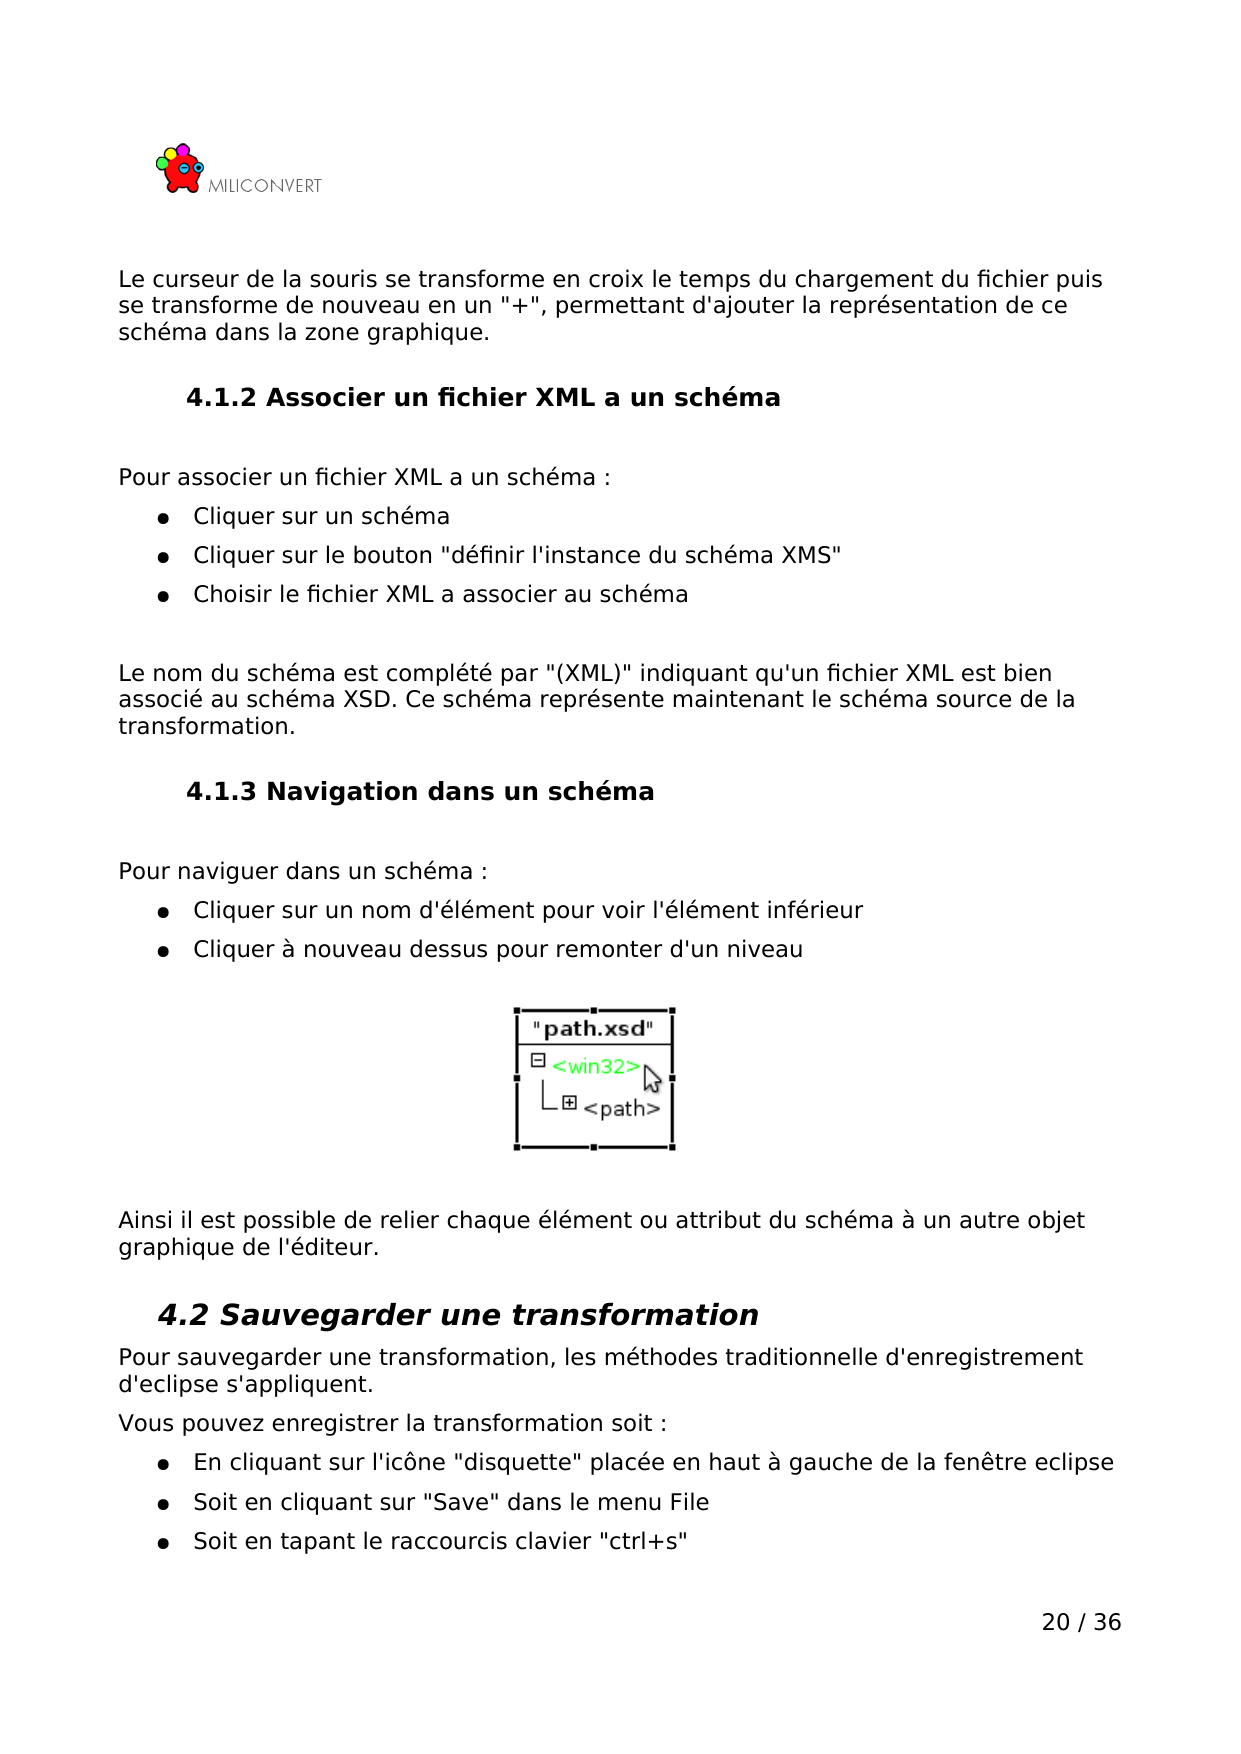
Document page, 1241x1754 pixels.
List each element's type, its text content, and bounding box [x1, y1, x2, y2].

list Soit en cliquant sur "Save" dans le menu File [156, 1489, 1122, 1515]
list Cliquer sur un schéma [156, 503, 1122, 530]
subtitle Navigation dans un schéma [177, 777, 1122, 807]
picture [132, 119, 354, 225]
subtitle Associer un fichier XML a un schéma [177, 383, 1122, 412]
list Cliquer sur un nom d'élément pour voir l'élément inférieur [156, 897, 1122, 924]
subtitle Sauvegarder une transformation [148, 1298, 1122, 1332]
text Ainsi il est possible de relier chaque élément ou attribut du schéma à un autre objet graphique de l'éditeur. [118, 1207, 1122, 1261]
list Choisir le fichier XML a associer au schéma [156, 582, 1122, 608]
picture [500, 993, 693, 1168]
text Pour sauvegarder une transformation, les méthodes traditionnelle d'enregistrement d'eclipse s'appliquent. [118, 1344, 1122, 1398]
text Vous pouvez enregistrer la transformation soit : [118, 1410, 1122, 1437]
list Soit en tapant le raccourcis clavier "ctrl+s" [156, 1528, 1122, 1554]
text Le curseur de la souris se transforme en croix le temps du chargement du fichier puis se transforme de nouveau en un "+", permettant d'ajouter la représentation de ce schéma dans la zone graphique. [118, 266, 1122, 346]
text Pour associer un fichier XML a un schéma : [118, 464, 1122, 491]
text Le nom du schéma est complété par "(XML)" indiquant qu'un fichier XML est bien associé au schéma XSD. Ce schéma représente maintenant le schéma source de la transformation. [118, 660, 1122, 740]
list Cliquer sur le bouton "définir l'instance du schéma XMS" [156, 542, 1122, 569]
text Pour naviguer dans un schéma : [118, 858, 1122, 885]
list En cliquant sur l'icône "disquette" placée en haut à gauche de la fenêtre eclipse [156, 1449, 1122, 1476]
list Cliquer à nouveau dessus pour remonter d'un niveau [156, 937, 1122, 963]
